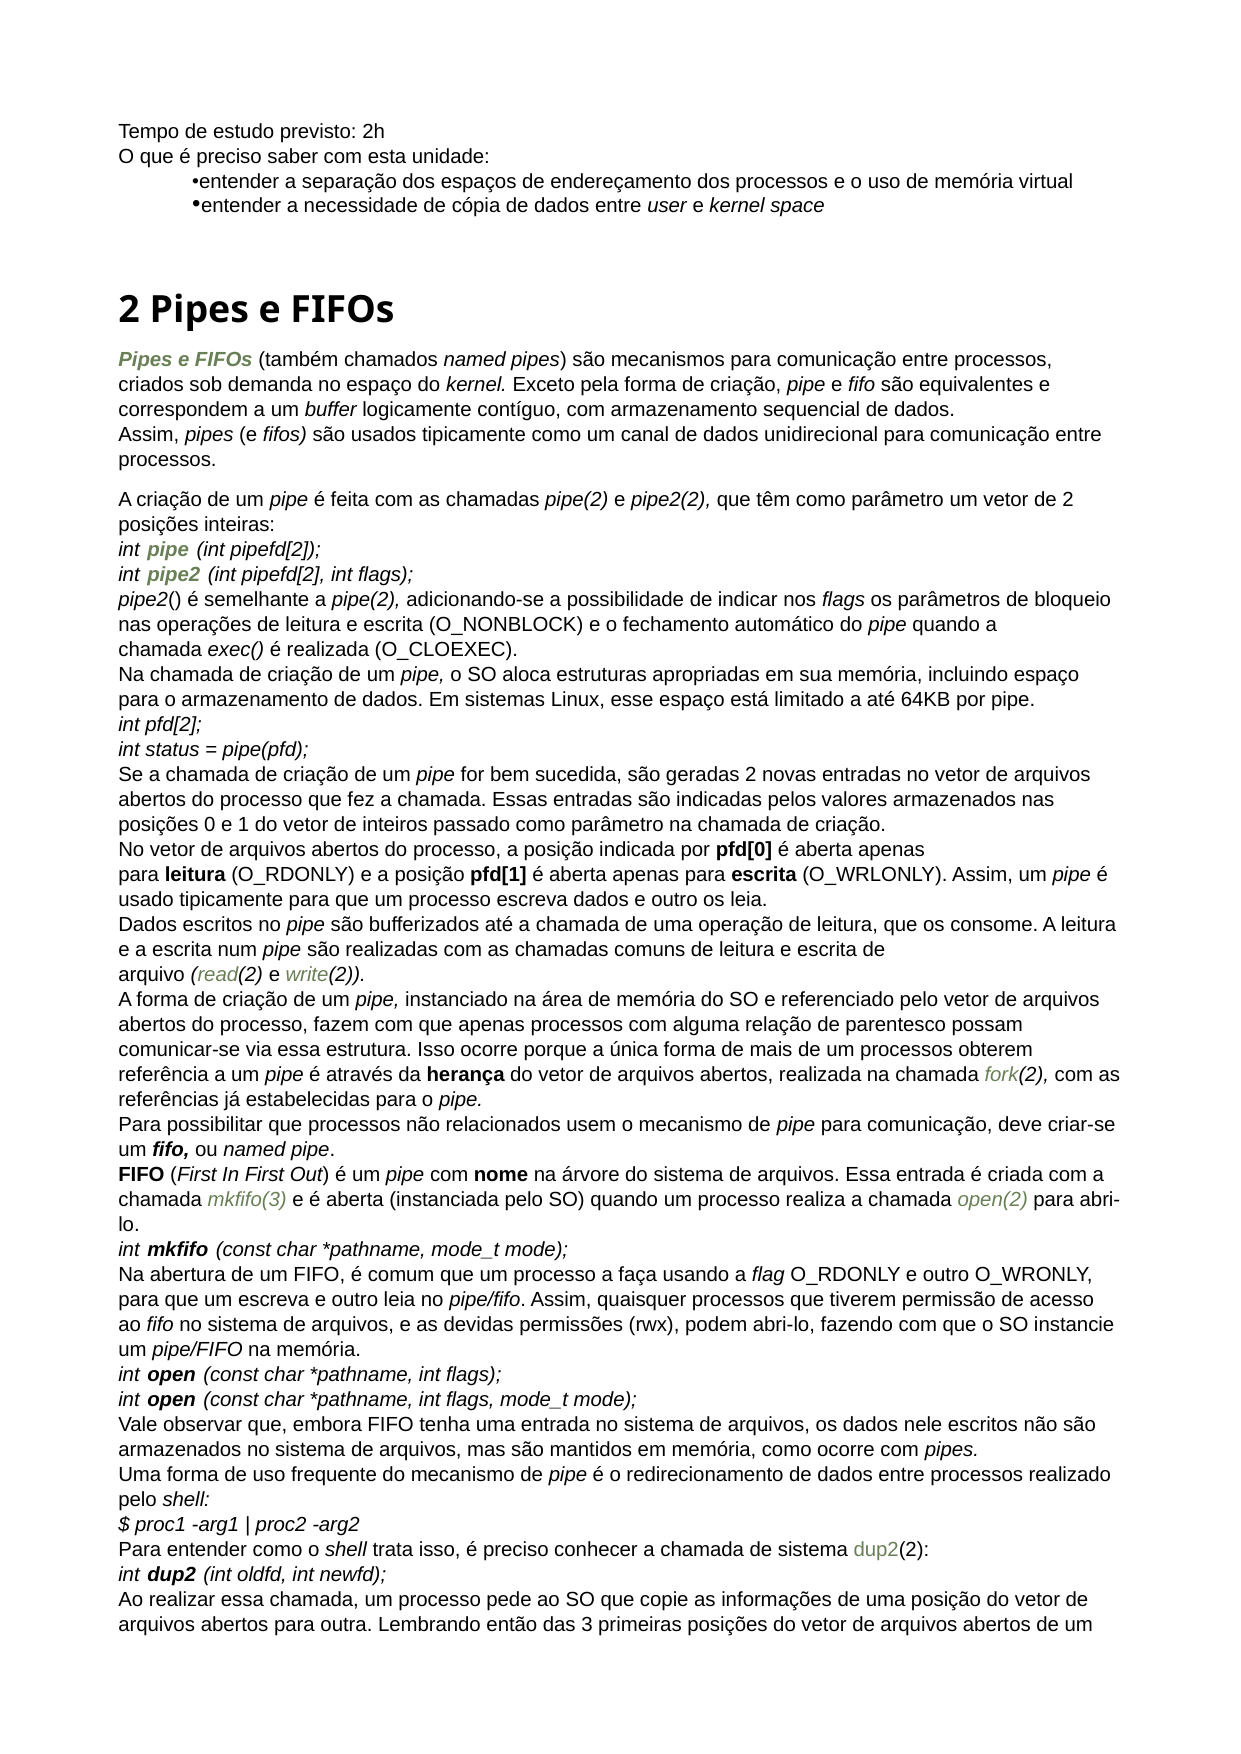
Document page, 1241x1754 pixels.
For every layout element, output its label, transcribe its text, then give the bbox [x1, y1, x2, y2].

text O que é preciso saber com esta unidade: [118, 143, 1122, 168]
text A forma de criação de um pipe, instanciado na área de memória do SO e referenciado pelo vetor de arquivos abertos do processo, fazem com que apenas processos com alguma relação de parentesco possam comunicar-se via essa estrutura. Isso ocorre porque a única forma de mais de um processos obterem referência a um pipe é através da herança do vetor de arquivos abertos, realizada na chamada fork(2), com as referências já estabelecidas para o pipe. [118, 985, 1122, 1110]
text Pipes e FIFOs (também chamados named pipes) são mecanismos para comunicação entre processos, criados sob demanda no espaço do kernel. Exceto pela forma de criação, pipe e fifo são equivalentes e correspondem a um buffer logicamente contíguo, com armazenamento sequencial de dados. Assim, pipes (e fifos) são usados tipicamente como um canal de dados unidirecional para comunicação entre processos. [118, 346, 1122, 471]
list entender a necessidade de cópia de dados entre user e kernel space [118, 193, 1122, 218]
text $ proc1 -arg1 | proc2 -arg2 [118, 1510, 1122, 1535]
text Se a chamada de criação de um pipe for bem sucedida, são geradas 2 novas entradas no vetor de arquivos abertos do processo que fez a chamada. Essas entradas são indicadas pelos valores armazenados nas posições 0 e 1 do vetor de inteiros passado como parâmetro na chamada de criação. [118, 760, 1122, 835]
text int dup2 (int oldfd, int newfd); [118, 1560, 1122, 1585]
text FIFO (First In First Out) é um pipe com nome na árvore do sistema de arquivos. Essa entrada é criada com a chamada mkfifo(3) e é aberta (instanciada pelo SO) quando um processo realiza a chamada open(2) para abri-lo. [118, 1160, 1122, 1235]
text Para possibilitar que processos não relacionados usem o mecanismo de pipe para comunicação, deve criar-se um fifo, ou named pipe. [118, 1110, 1122, 1160]
text Para entender como o shell trata isso, é preciso conhecer a chamada de sistema dup2(2): [118, 1535, 1122, 1560]
text Ao realizar essa chamada, um processo pede ao SO que copie as informações de uma posição do vetor de arquivos abertos para outra. Lembrando então das 3 primeiras posições do vetor de arquivos abertos de um [118, 1585, 1122, 1635]
text Uma forma de uso frequente do mecanismo de pipe é o redirecionamento de dados entre processos realizado pelo shell: [118, 1460, 1122, 1510]
text int pipe (int pipefd[2]); int pipe2 (int pipefd[2], int flags); [118, 535, 1122, 585]
text Na chamada de criação de um pipe, o SO aloca estruturas apropriadas em sua memória, incluindo espaço para o armazenamento de dados. Em sistemas Linux, esse espaço está limitado a até 64KB por pipe. [118, 660, 1122, 710]
text Vale observar que, embora FIFO tenha uma entrada no sistema de arquivos, os dados nele escritos não são armazenados no sistema de arquivos, mas são mantidos em memória, como ocorre com pipes. [118, 1410, 1122, 1460]
text Tempo de estudo previsto: 2h [118, 118, 1122, 143]
subtitle 2 Pipes e FIFOs [118, 282, 1122, 333]
text pipe2() é semelhante a pipe(2), adicionando-se a possibilidade de indicar nos flags os parâmetros de bloqueio nas operações de leitura e escrita (O_NONBLOCK) e o fechamento automático do pipe quando a chamada exec() é realizada (O_CLOEXEC). [118, 585, 1122, 660]
text int open (const char *pathname, int flags); int open (const char *pathname, int flags, mode_t mode); [118, 1360, 1122, 1410]
text int pfd[2]; int status = pipe(pfd); [118, 710, 1122, 760]
text A criação de um pipe é feita com as chamadas pipe(2) e pipe2(2), que têm como parâmetro um vetor de 2 posições inteiras: [118, 485, 1122, 535]
list entender a separação dos espaços de endereçamento dos processos e o uso de memória virtual [118, 168, 1122, 193]
text Na abertura de um FIFO, é comum que um processo a faça usando a flag O_RDONLY e outro O_WRONLY, para que um escreva e outro leia no pipe/fifo. Assim, quaisquer processos que tiverem permissão de acesso ao fifo no sistema de arquivos, e as devidas permissões (rwx), podem abri-lo, fazendo com que o SO instancie um pipe/FIFO na memória. [118, 1260, 1122, 1360]
text No vetor de arquivos abertos do processo, a posição indicada por pfd[0] é aberta apenas para leitura (O_RDONLY) e a posição pfd[1] é aberta apenas para escrita (O_WRLONLY). Assim, um pipe é usado tipicamente para que um processo escreva dados e outro os leia. [118, 835, 1122, 910]
text int mkfifo (const char *pathname, mode_t mode); [118, 1235, 1122, 1260]
text Dados escritos no pipe são bufferizados até a chamada de uma operação de leitura, que os consome. A leitura e a escrita num pipe são realizadas com as chamadas comuns de leitura e escrita de arquivo (read(2) e write(2)). [118, 910, 1122, 985]
